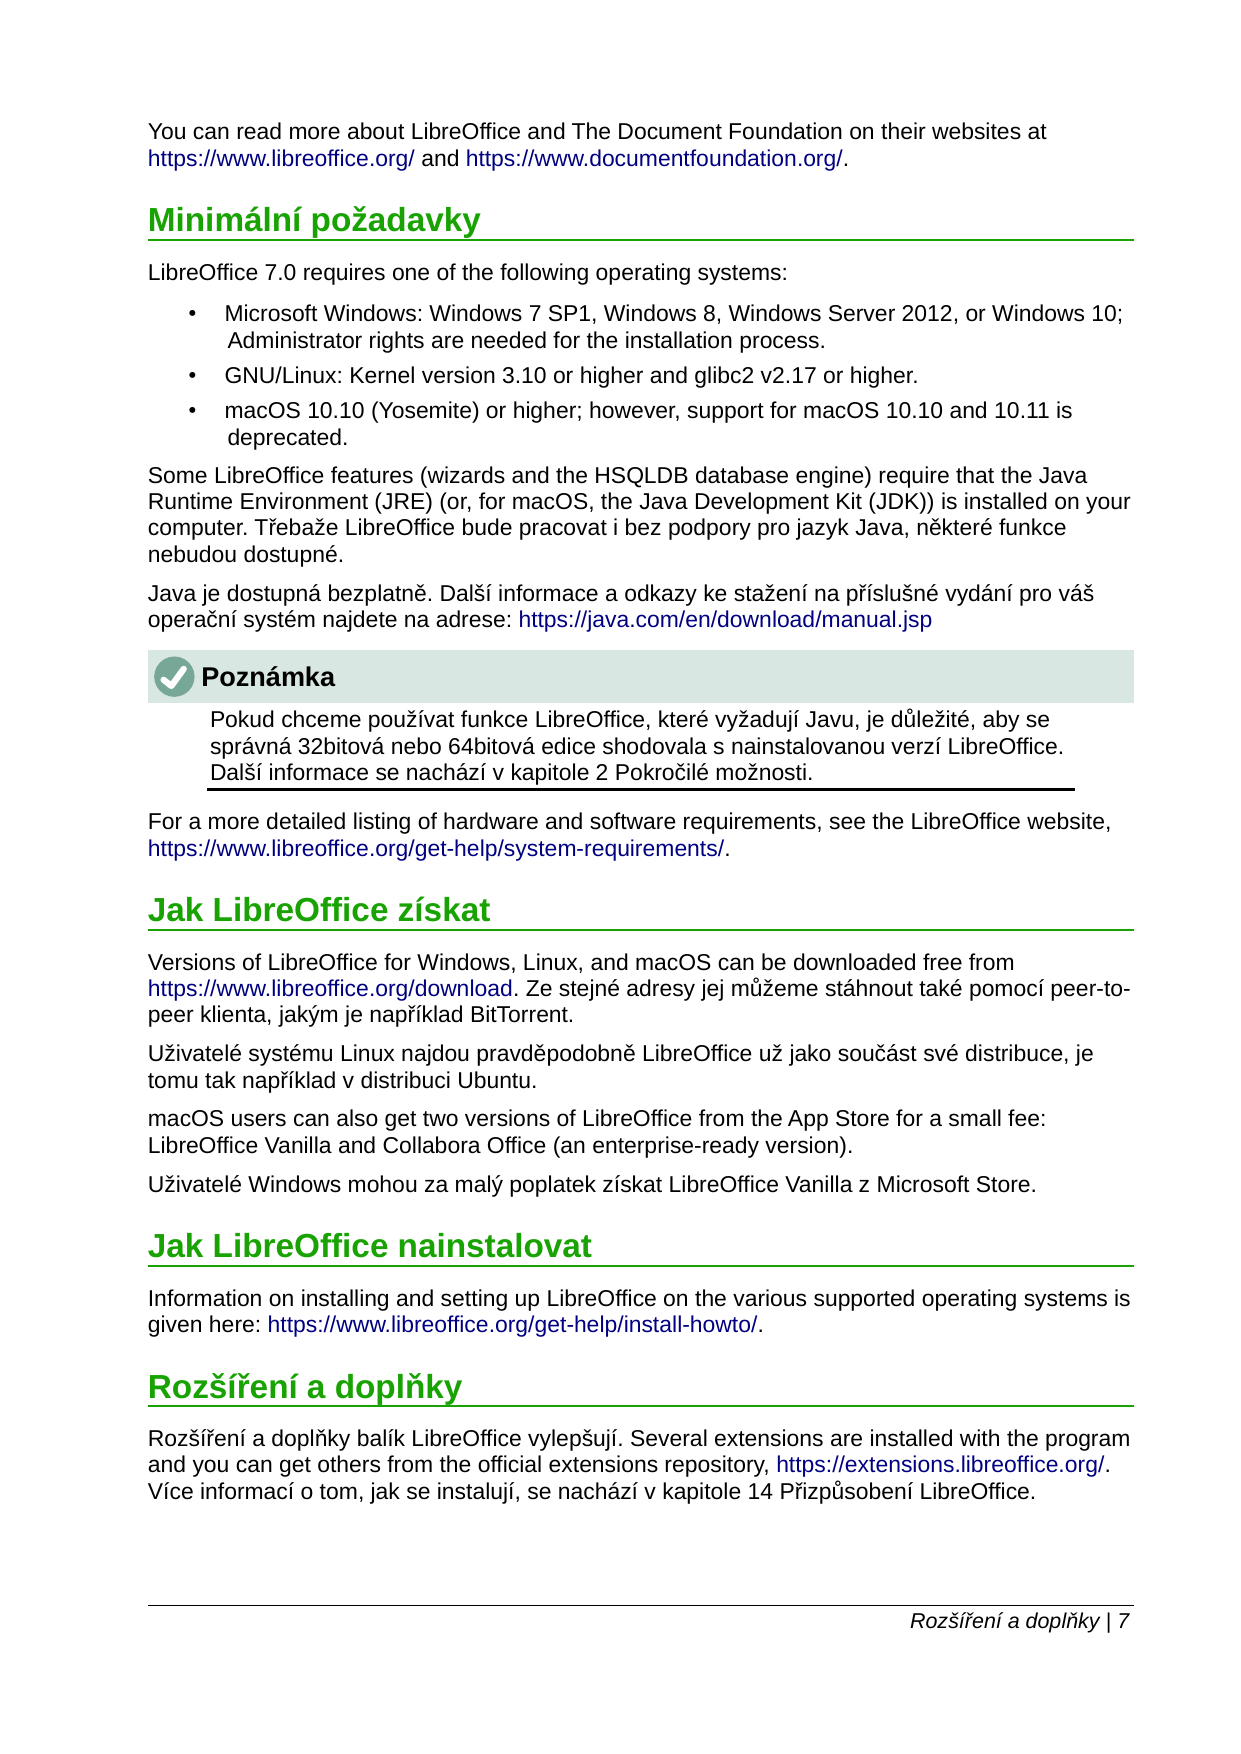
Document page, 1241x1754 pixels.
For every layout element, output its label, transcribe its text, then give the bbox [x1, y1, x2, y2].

text For a more detailed listing of hardware and software requirements, see the LibreOffice website, https://www.libreoffice.org/get-help/system-requirements/. [148, 808, 1134, 861]
text Rozšíření a doplňky balík LibreOffice vylepšují. Several extensions are installed with the program and you can get others from the official extensions repository, https://extensions.libreoffice.org/. Více informací o tom, jak se instalují, se nachází v kapitole 14 Přizpůsobení LibreOffice. [148, 1425, 1134, 1504]
text Information on installing and setting up LibreOffice on the various supported operating systems is given here: https://www.libreoffice.org/get-help/install-howto/. [148, 1285, 1134, 1337]
list GNU/Linux: Kernel version 3.10 or higher and glibc2 v2.17 or higher. [185, 359, 1134, 388]
text Versions of LibreOffice for Windows, Linux, and macOS can be downloaded free from https://www.libreoffice.org/download. Ze stejné adresy jej můžeme stáhnout také pomocí peer-to-peer klienta, jakým je například BitTorrent. [148, 949, 1134, 1028]
text macOS users can also get two versions of LibreOffice from the App Store for a small fee: LibreOffice Vanilla and Collabora Office (an enterprise-ready version). [148, 1105, 1134, 1158]
text Uživatelé Windows mohou za malý poplatek získat LibreOffice Vanilla z Microsoft Store. [148, 1171, 1134, 1197]
list Microsoft Windows: Windows 7 SP1, Windows 8, Windows Server 2012, or Windows 10; Administrator rights are needed for the installation process. [185, 297, 1134, 353]
text Pokud chceme používat funkce LibreOffice, které vyžadují Javu, je důležité, aby se správná 32bitová nebo 64bitová edice shodovala s nainstalovanou verzí LibreOffice. Další informace se nachází v kapitole 2 Pokročilé možnosti. [207, 703, 1075, 788]
text You can read more about LibreOffice and The Document Foundation on their websites at https://www.libreoffice.org/ and https://www.documentfoundation.org/. [148, 118, 1134, 171]
list macOS 10.10 (Yosemite) or higher; however, support for macOS 10.10 and 10.11 is deprecated. [185, 394, 1134, 453]
text Some LibreOffice features (wizards and the HSQLDB database engine) require that the Java Runtime Environment (JRE) (or, for macOS, the Java Development Kit (JDK)) is installed on your computer. Třebaže LibreOffice bude pracovat i bez podpory pro jazyk Java, některé funkce nebudou dostupné. [148, 462, 1134, 567]
subtitle Jak LibreOffice nainstalovat [148, 1226, 1134, 1265]
subtitle Rozšíření a doplňky [148, 1367, 1134, 1405]
text LibreOffice 7.0 requires one of the following operating systems: [148, 258, 1134, 285]
subtitle Jak LibreOffice získat [148, 890, 1134, 929]
subtitle Poznámka [148, 650, 1134, 703]
text Java je dostupná bezplatně. Další informace a odkazy ke stažení na příslušné vydání pro váš operační systém najdete na adrese: https://java.com/en/download/manual.jsp [148, 579, 1134, 632]
subtitle Minimální požadavky [148, 200, 1134, 239]
text Uživatelé systému Linux najdou pravděpodobně LibreOffice už jako součást své distribuce, je tomu tak například v distribuci Ubuntu. [148, 1040, 1134, 1093]
